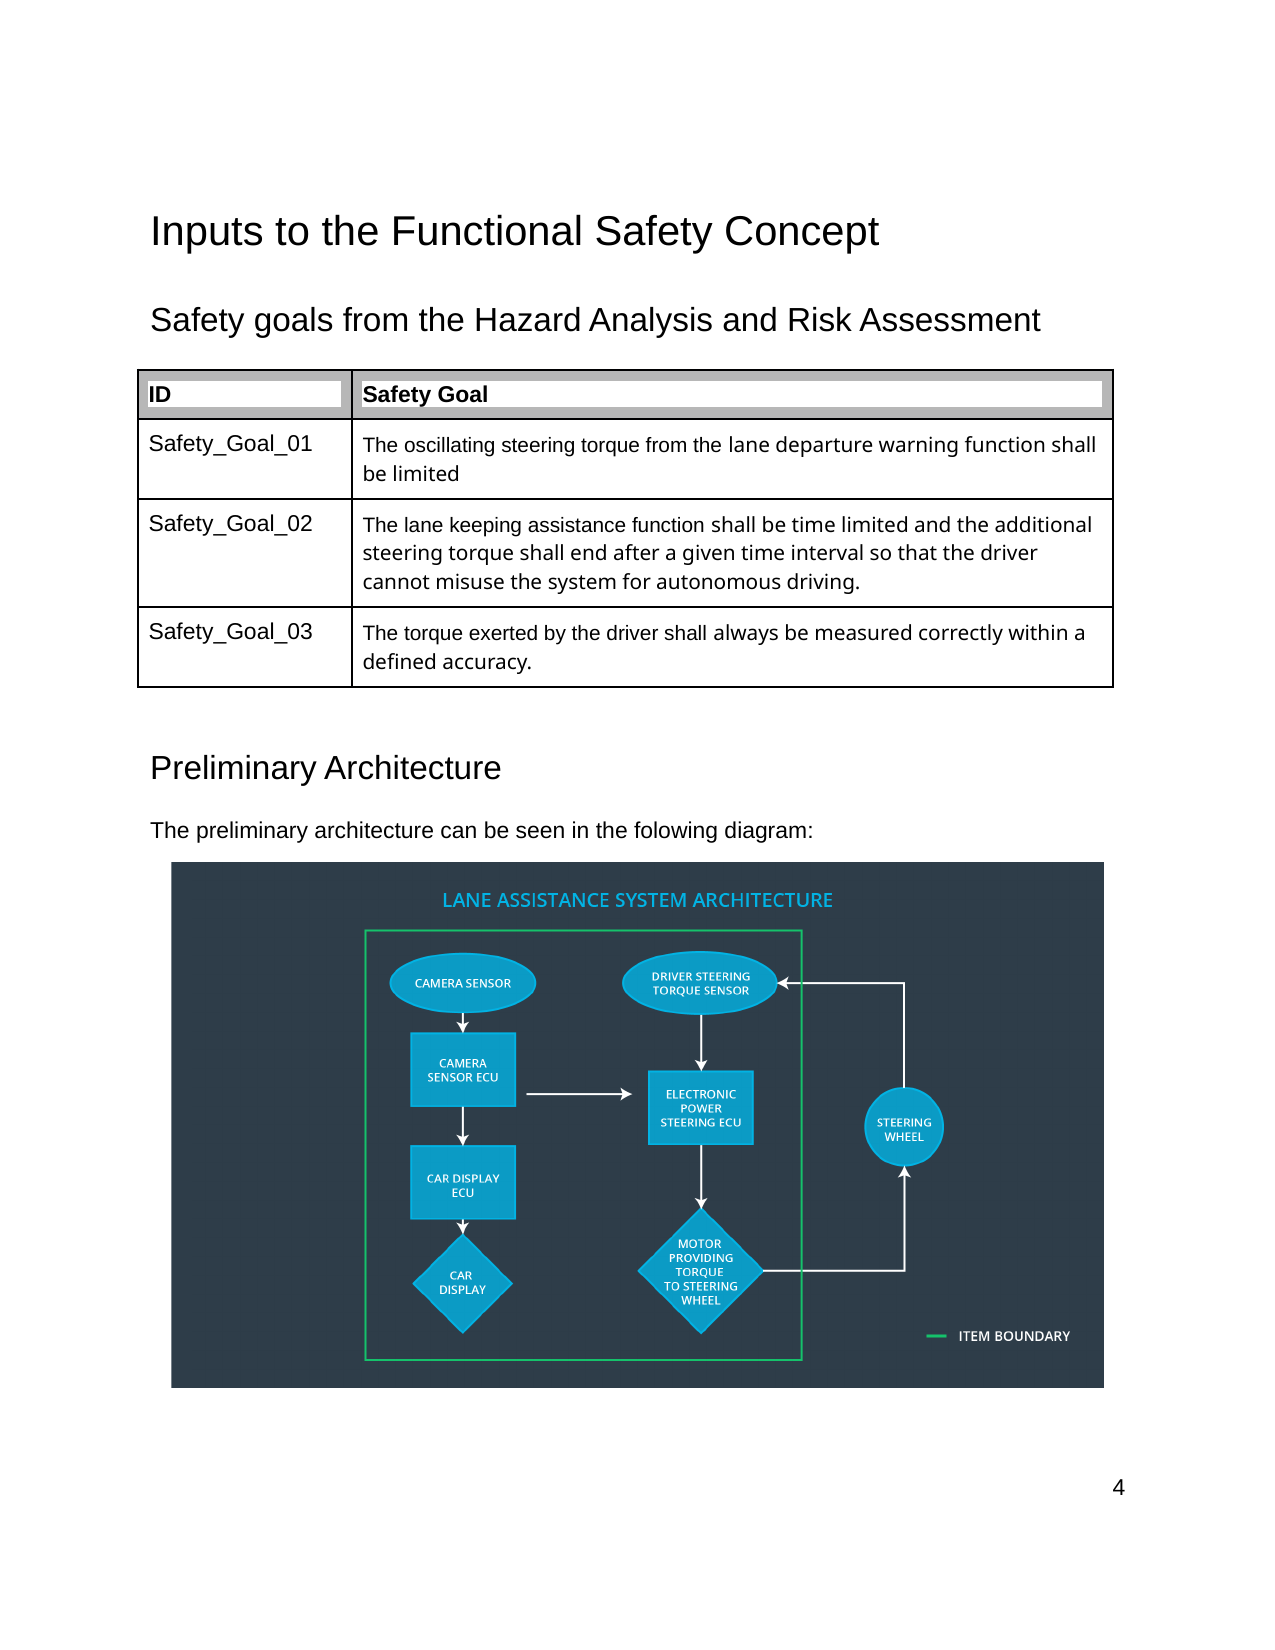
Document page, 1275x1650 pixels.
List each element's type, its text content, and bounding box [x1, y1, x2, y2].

table_cell The lane keeping assistance function shall be time limited and the additional steering torque shall end after a given time interval so that the driver cannot misuse the system for autonomous driving. [353, 500, 1112, 606]
table_cell Safety_Goal_01 [139, 420, 351, 498]
table_header Safety Goal [353, 371, 1112, 418]
subtitle Safety goals from the Hazard Analysis and Risk Assessment [150, 300, 1125, 338]
subtitle Inputs to the Functional Safety Concept [150, 206, 1125, 254]
table_cell The torque exerted by the driver shall always be measured correctly within a defined accuracy. [353, 608, 1112, 686]
table_header ID [139, 371, 351, 418]
picture [171, 862, 1104, 1388]
table_cell Safety_Goal_02 [139, 500, 351, 606]
table_cell The oscillating steering torque from the lane departure warning function shall be limited [353, 420, 1112, 498]
subtitle Preliminary Architecture [150, 748, 1125, 787]
table_cell Safety_Goal_03 [139, 608, 351, 686]
text The preliminary architecture can be seen in the folowing diagram: [150, 817, 1125, 843]
